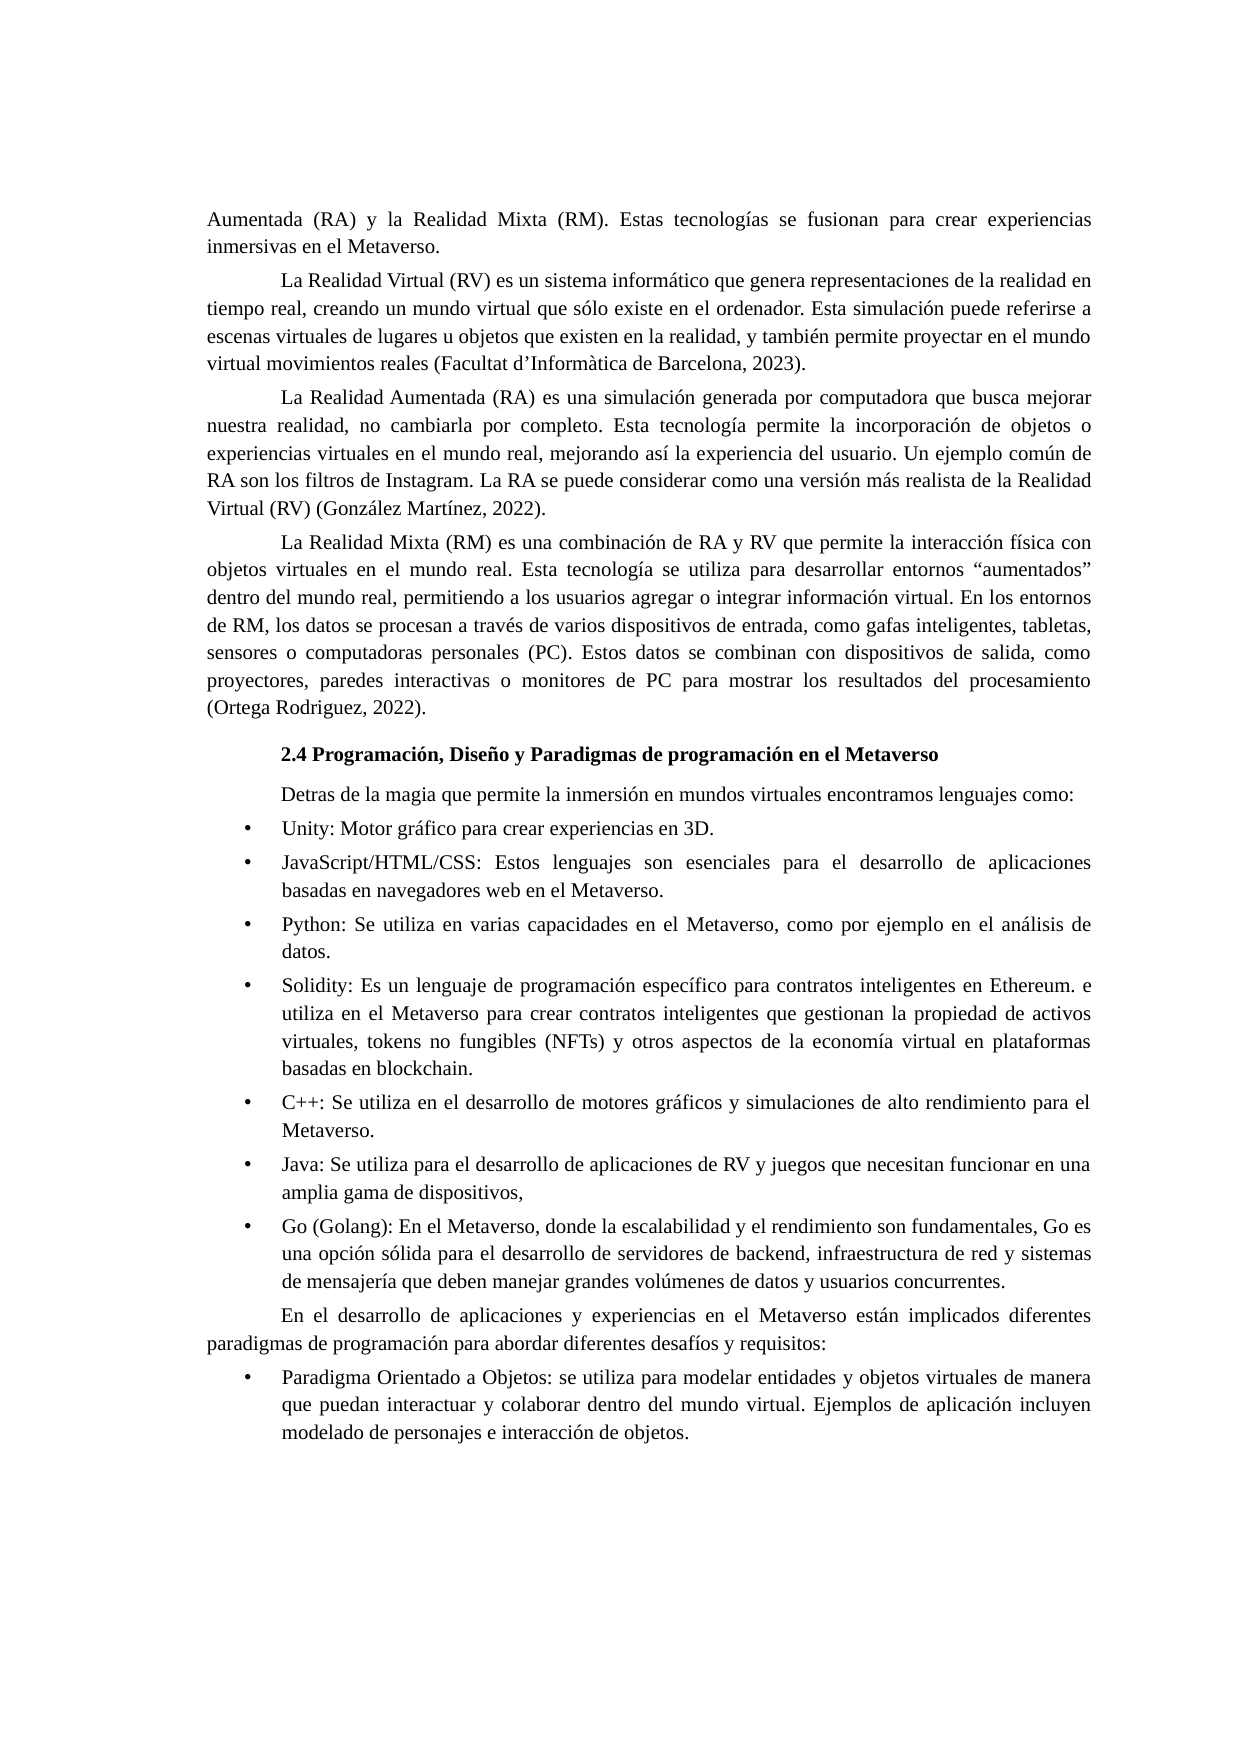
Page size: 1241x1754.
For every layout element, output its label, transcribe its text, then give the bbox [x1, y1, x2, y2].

list Solidity: Es un lenguaje de programación específico para contratos inteligentes en Ethereum. e utiliza en el Metaverso para crear contratos inteligentes que gestionan la propiedad de activos virtuales, tokens no fungibles (NFTs) y otros aspectos de la economía virtual en plataformas basadas en blockchain. [244, 973, 1093, 1080]
text La Realidad Aumentada (RA) es una simulación generada por computadora que busca mejorar nuestra realidad, no cambiarla por completo. Esta tecnología permite la incorporación de objetos o experiencias virtuales en el mundo real, mejorando así la experiencia del usuario. Un ejemplo común de RA son los filtros de Instagram. La RA se puede considerar como una versión más realista de la Realidad Virtual (RV) (González Martínez, 2022). [207, 385, 1093, 520]
list Go (Golang): En el Metaverso, donde la escalabilidad y el rendimiento son fundamentales, Go es una opción sólida para el desarrollo de servidores de backend, infraestructura de red y sistemas de mensajería que deben manejar grandes volúmenes de datos y usuarios concurrentes. [244, 1214, 1093, 1293]
subtitle 2.4 Programación, Diseño y Paradigmas de programación en el Metaverso [207, 742, 1093, 766]
list Unity: Motor gráfico para crear experiencias en 3D. [244, 816, 1093, 840]
list Paradigma Orientado a Objetos: se utiliza para modelar entidades y objetos virtuales de manera que puedan interactuar y colaborar dentro del mundo virtual. Ejemplos de aplicación incluyen modelado de personajes e interacción de objetos. [244, 1364, 1093, 1444]
text La Realidad Mixta (RM) es una combinación de RA y RV que permite la interacción física con objetos virtuales en el mundo real. Esta tecnología se utiliza para desarrollar entornos “aumentados” dentro del mundo real, permitiendo a los usuarios agregar o integrar información virtual. En los entornos de RM, los datos se procesan a través de varios dispositivos de entrada, como gafas inteligentes, tabletas, sensores o computadoras personales (PC). Estos datos se combinan con dispositivos de salida, como proyectores, paredes interactivas o monitores de PC para mostrar los resultados del procesamiento (Ortega Rodriguez, 2022). [207, 530, 1093, 719]
list C++: Se utiliza en el desarrollo de motores gráficos y simulaciones de alto rendimiento para el Metaverso. [244, 1090, 1093, 1142]
text La Realidad Virtual (RV) es un sistema informático que genera representaciones de la realidad en tiempo real, creando un mundo virtual que sólo existe en el ordenador. Esta simulación puede referirse a escenas virtuales de lugares u objetos que existen en la realidad, y también permite proyectar en el mundo virtual movimientos reales (Facultat d’Informàtica de Barcelona, 2023). [207, 268, 1093, 375]
text Detras de la magia que permite la inmersión en mundos virtuales encontramos lenguajes como: [207, 782, 1093, 806]
text En el desarrollo de aplicaciones y experiencias en el Metaverso están implicados diferentes paradigmas de programación para abordar diferentes desafíos y requisitos: [207, 1303, 1093, 1354]
text Aumentada (RA) y la Realidad Mixta (RM). Estas tecnologías se fusionan para crear experiencias inmersivas en el Metaverso. [207, 207, 1093, 258]
list JavaScript/HTML/CSS: Estos lenguajes son esenciales para el desarrollo de aplicaciones basadas en navegadores web en el Metaverso. [244, 850, 1093, 902]
list Python: Se utiliza en varias capacidades en el Metaverso, como por ejemplo en el análisis de datos. [244, 912, 1093, 963]
list Java: Se utiliza para el desarrollo de aplicaciones de RV y juegos que necesitan funcionar en una amplia gama de dispositivos, [244, 1152, 1093, 1204]
